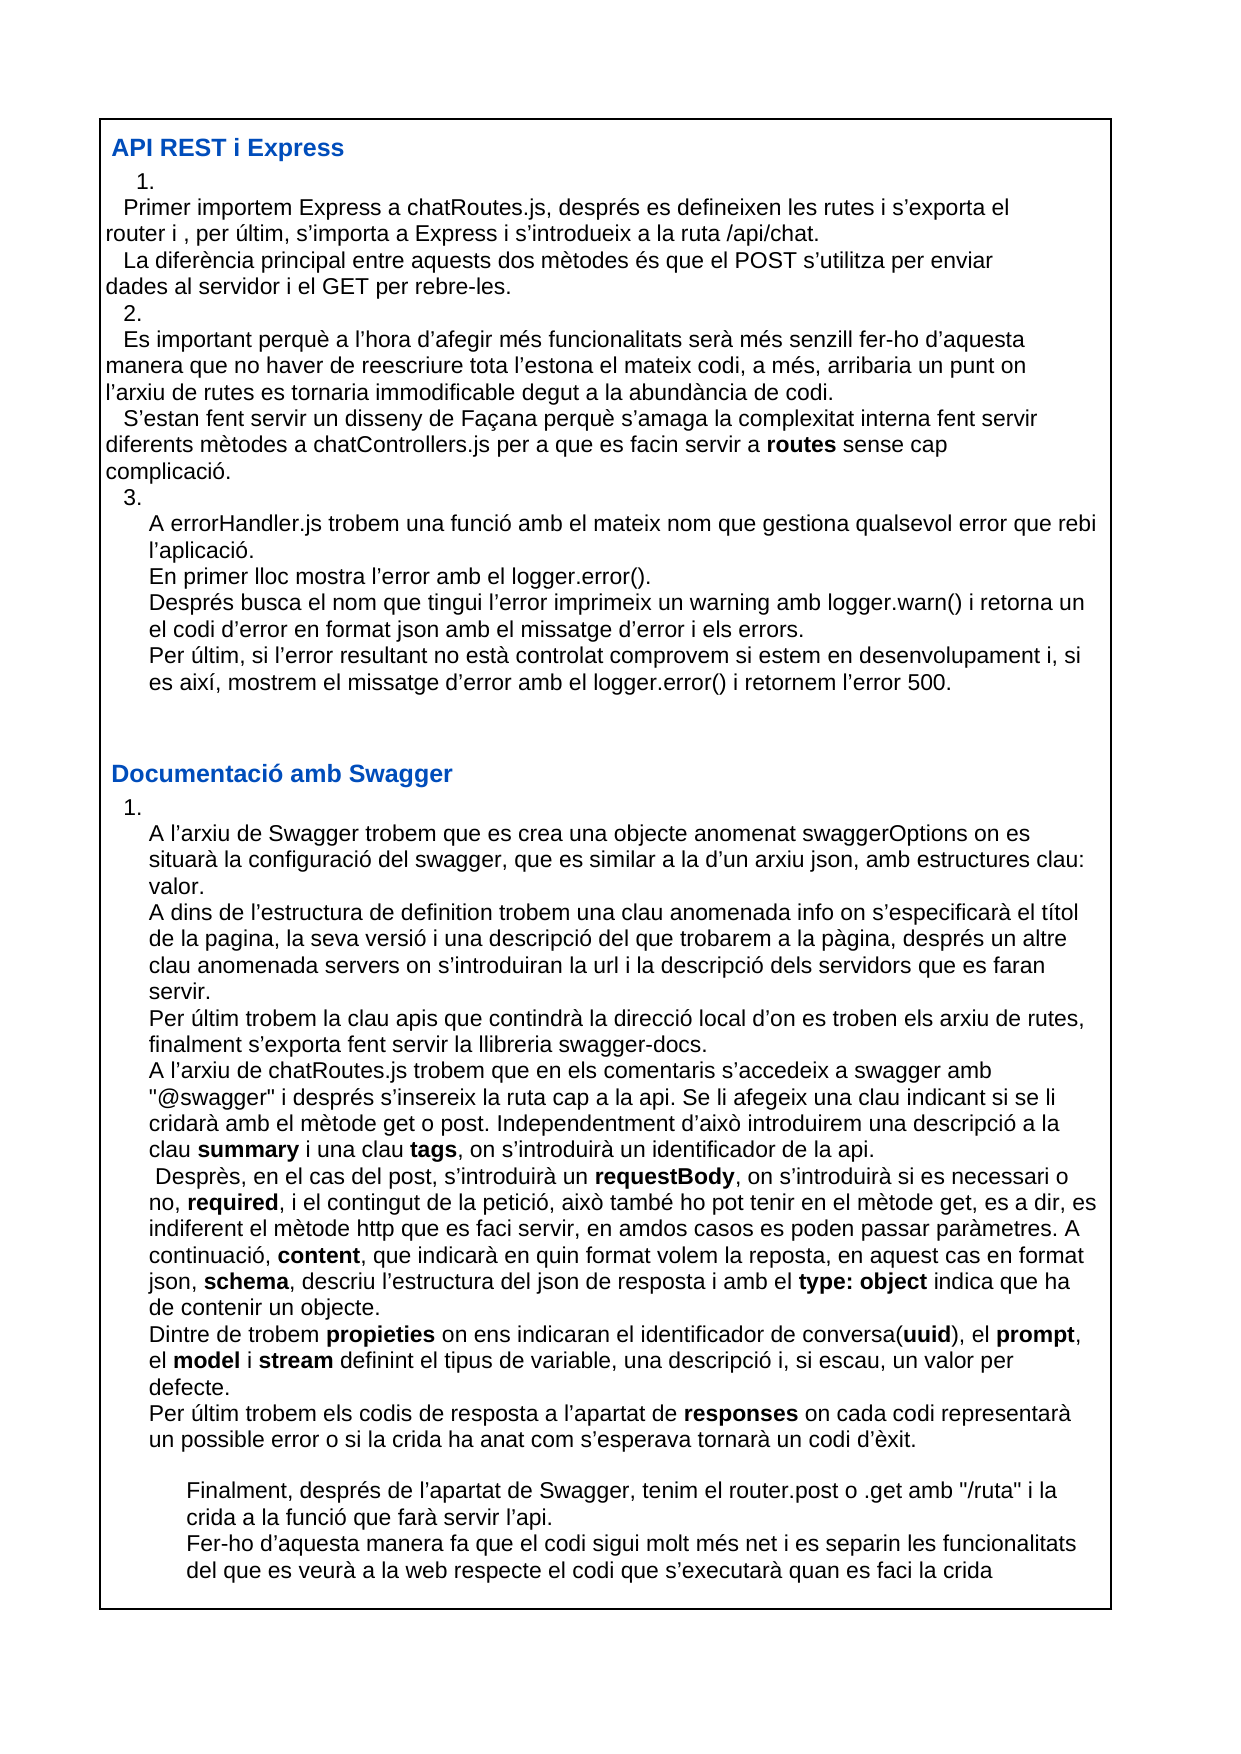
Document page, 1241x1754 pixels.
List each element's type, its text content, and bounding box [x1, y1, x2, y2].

table_header API REST i Express 1. Primer importem Express a chatRoutes.js, després es defineixen les rutes i s’exporta el router i , per últim, s’importa a Express i s’introdueix a la ruta /api/chat. La diferència principal entre aquests dos mètodes és que el POST s’utilitza per enviar dades al servidor i el GET per rebre-les. 2. Es important perquè a l’hora d’afegir més funcionalitats serà més senzill fer-ho d’aquesta manera que no haver de reescriure tota l’estona el mateix codi, a més, arribaria un punt on l’arxiu de rutes es tornaria immodificable degut a la abundància de codi. S’estan fent servir un disseny de Façana perquè s’amaga la complexitat interna fent servir diferents mètodes a chatControllers.js per a que es facin servir a routes sense cap complicació. 3. A errorHandler.js trobem una funció amb el mateix nom que gestiona qualsevol error que rebi l’aplicació. En primer lloc mostra l’error amb el logger.error(). Després busca el nom que tingui l’error imprimeix un warning amb logger.warn() i retorna un el codi d’error en format json amb el missatge d’error i els errors. Per últim, si l’error resultant no està controlat comprovem si estem en desenvolupament i, si es així, mostrem el missatge d’error amb el logger.error() i retornem l’error 500. Documentació amb Swagger 1. A l’arxiu de Swagger trobem que es crea una objecte anomenat swaggerOptions on es situarà la configuració del swagger, que es similar a la d’un arxiu json, amb estructures clau: valor. A dins de l’estructura de definition trobem una clau anomenada info on s’especificarà el títol de la pagina, la seva versió i una descripció del que trobarem a la pàgina, després un altre clau anomenada servers on s’introduiran la url i la descripció dels servidors que es faran servir. Per últim trobem la clau apis que contindrà la direcció local d’on es troben els arxiu de rutes, finalment s’exporta fent servir la llibreria swagger-docs. A l’arxiu de chatRoutes.js trobem que en els comentaris s’accedeix a swagger amb "@swagger" i després s’insereix la ruta cap a la api. Se li afegeix una clau indicant si se li cridarà amb el mètode get o post. Independentment d’això introduirem una descripció a la clau summary i una clau tags, on s’introduirà un identificador de la api. Desprès, en el cas del post, s’introduirà un requestBody, on s’introduirà si es necessari o no, required, i el contingut de la petició, això també ho pot tenir en el mètode get, es a dir, es indiferent el mètode http que es faci servir, en amdos casos es poden passar paràmetres. A continuació, content, que indicarà en quin format volem la reposta, en aquest cas en format json, schema, descriu l’estructura del json de resposta i amb el type: object indica que ha de contenir un objecte. Dintre de trobem propieties on ens indicaran el identificador de conversa(uuid), el prompt, el model i stream definint el tipus de variable, una descripció i, si escau, un valor per defecte. Per últim trobem els codis de resposta a l’apartat de responses on cada codi representarà un possible error o si la crida ha anat com s’esperava tornarà un codi d’èxit. Finalment, després de l’apartat de Swagger, tenim el router.post o .get amb "/ruta" i la crida a la funció que farà servir l’api. Fer-ho d’aquesta manera fa que el codi sigui molt més net i es separin les funcionalitats del que es veurà a la web respecte el codi que s’executarà quan es faci la crida [101, 120, 1110, 1608]
